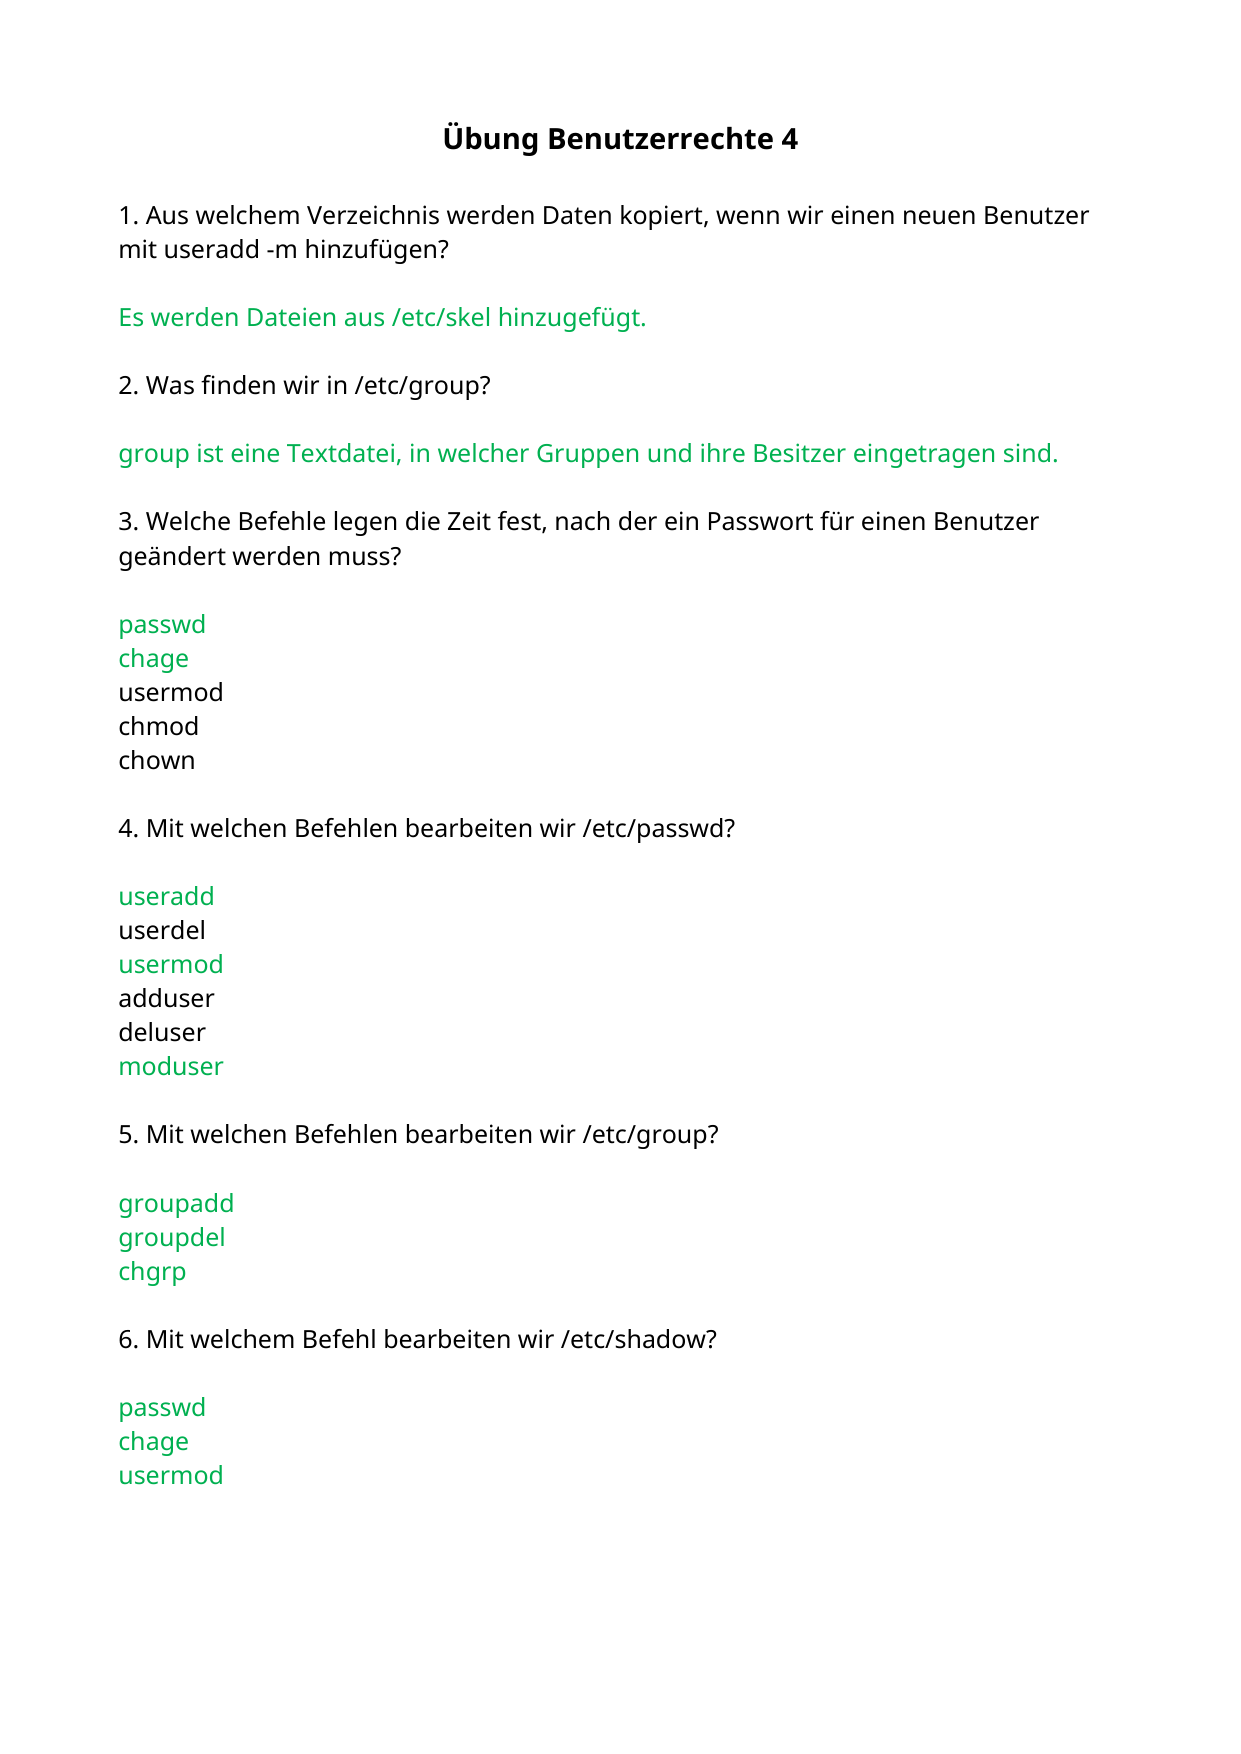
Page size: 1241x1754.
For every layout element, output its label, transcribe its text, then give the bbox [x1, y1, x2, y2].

text chage usermod [118, 1424, 1122, 1622]
text Übung Benutzerrechte 4 [118, 118, 1122, 158]
text groupdel [118, 1219, 1122, 1253]
text 1. Aus welchem Verzeichnis werden Daten kopiert, wenn wir einen neuen Benutzer mit useradd -m hinzufügen? Es werden Dateien aus /etc/skel hinzugefügt. 2. Was finden wir in /etc/group? group ist eine Textdatei, in welcher Gruppen und ihre Besitzer eingetragen sind. 3. Welche Befehle legen die Zeit fest, nach der ein Passwort für einen Benutzer geändert werden muss? passwd chage usermod chmod chown 4. Mit welchen Befehlen bearbeiten wir /etc/passwd? useradd userdel usermod adduser deluser moduser 5. Mit welchen Befehlen bearbeiten wir /etc/group? groupadd [118, 158, 1122, 1219]
text chgrp 6. Mit welchem Befehl bearbeiten wir /etc/shadow? passwd [118, 1253, 1122, 1424]
